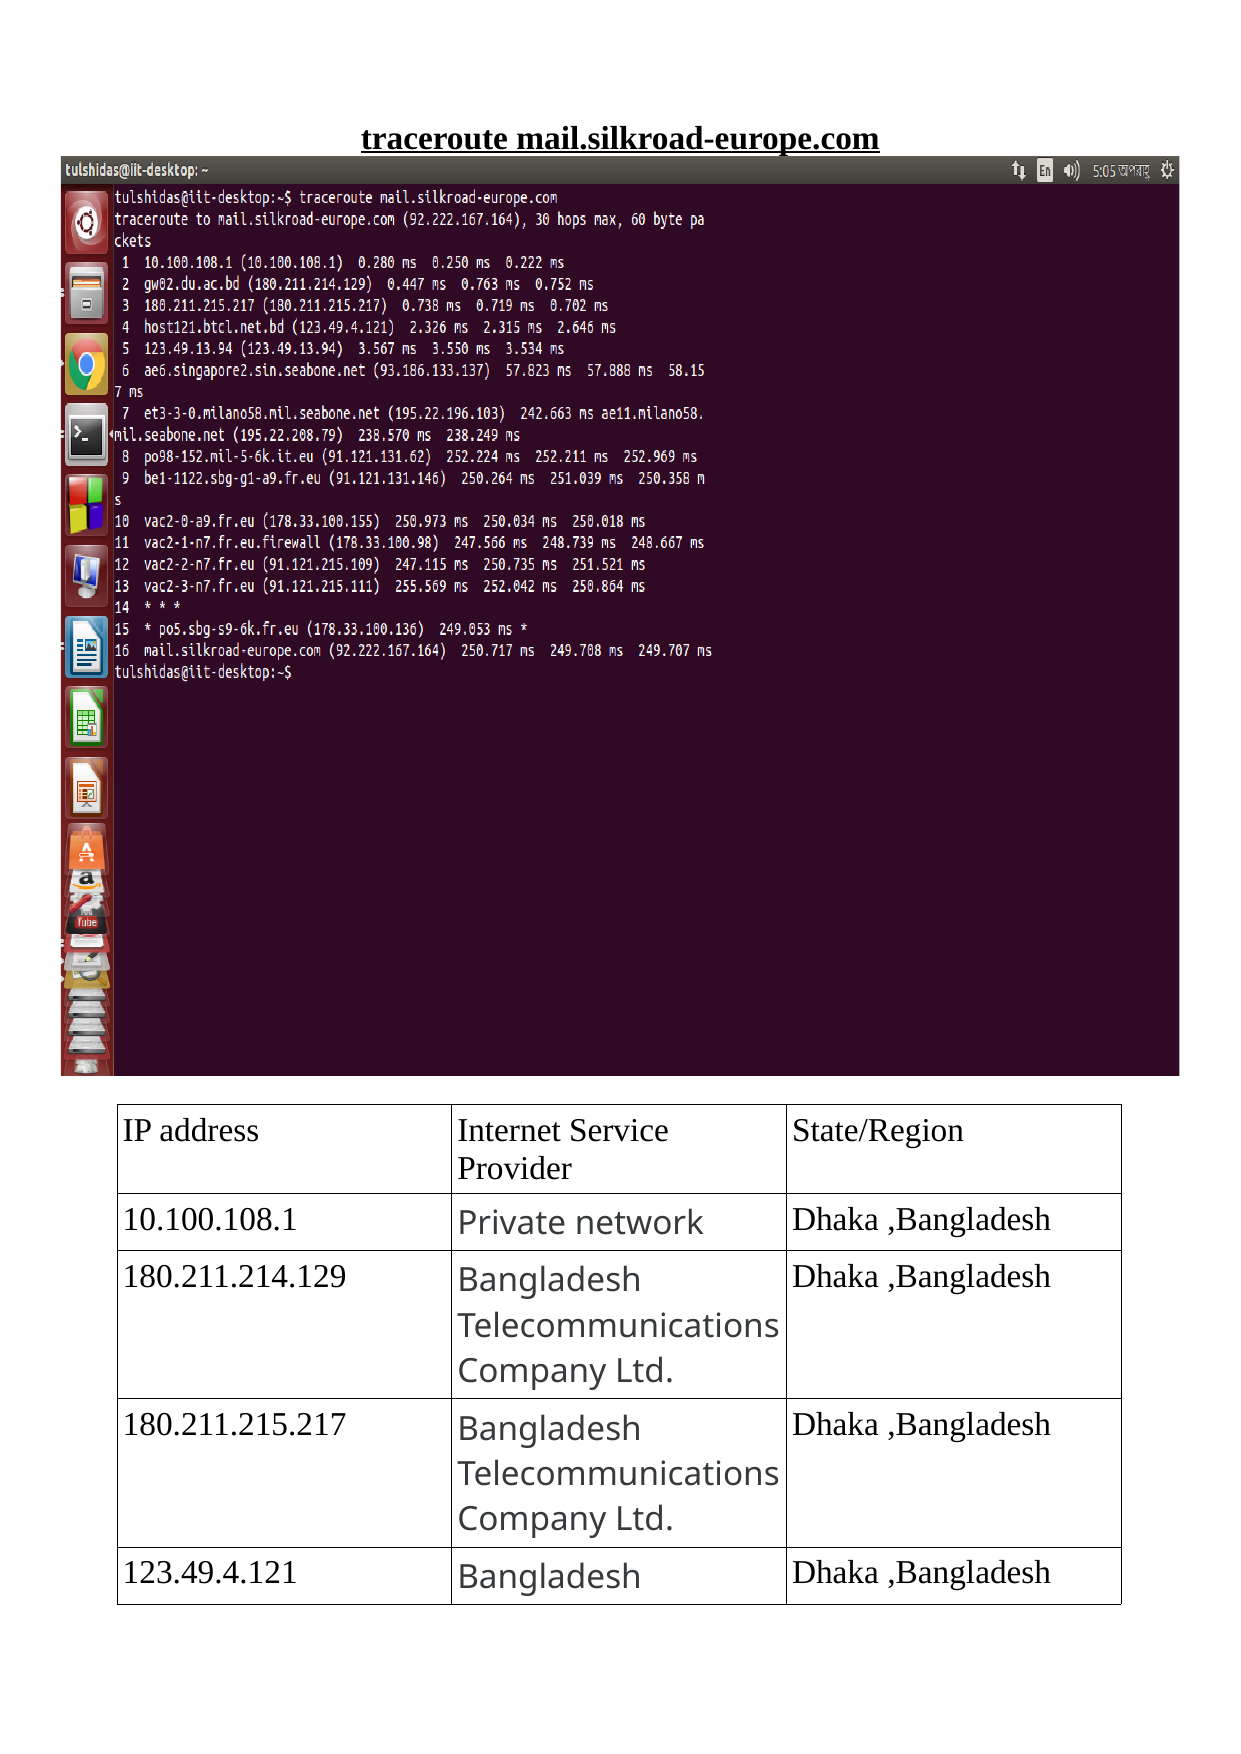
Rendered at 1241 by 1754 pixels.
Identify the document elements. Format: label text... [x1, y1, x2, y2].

table_cell Dhaka ,Bangladesh [787, 1548, 1121, 1604]
table_cell Bangladesh Telecommunications Company Ltd. [452, 1399, 786, 1546]
table_cell Dhaka ,Bangladesh [787, 1194, 1121, 1250]
table_cell Dhaka ,Bangladesh [787, 1251, 1121, 1398]
table_cell 10.100.108.1 [118, 1194, 451, 1250]
table_cell Dhaka ,Bangladesh [787, 1399, 1121, 1546]
table_cell 180.211.215.217 [118, 1399, 451, 1546]
table_cell Bangladesh [452, 1548, 786, 1604]
table_header State/Region [787, 1105, 1121, 1192]
table_cell 180.211.214.129 [118, 1251, 451, 1398]
table_header IP address [118, 1105, 451, 1192]
table_cell Private network [452, 1194, 786, 1250]
table_header Internet Service Provider [452, 1105, 786, 1192]
table_cell 123.49.4.121 [118, 1548, 451, 1604]
table_cell Bangladesh Telecommunications Company Ltd. [452, 1251, 786, 1398]
text traceroute mail.silkroad-europe.com [118, 118, 1122, 156]
